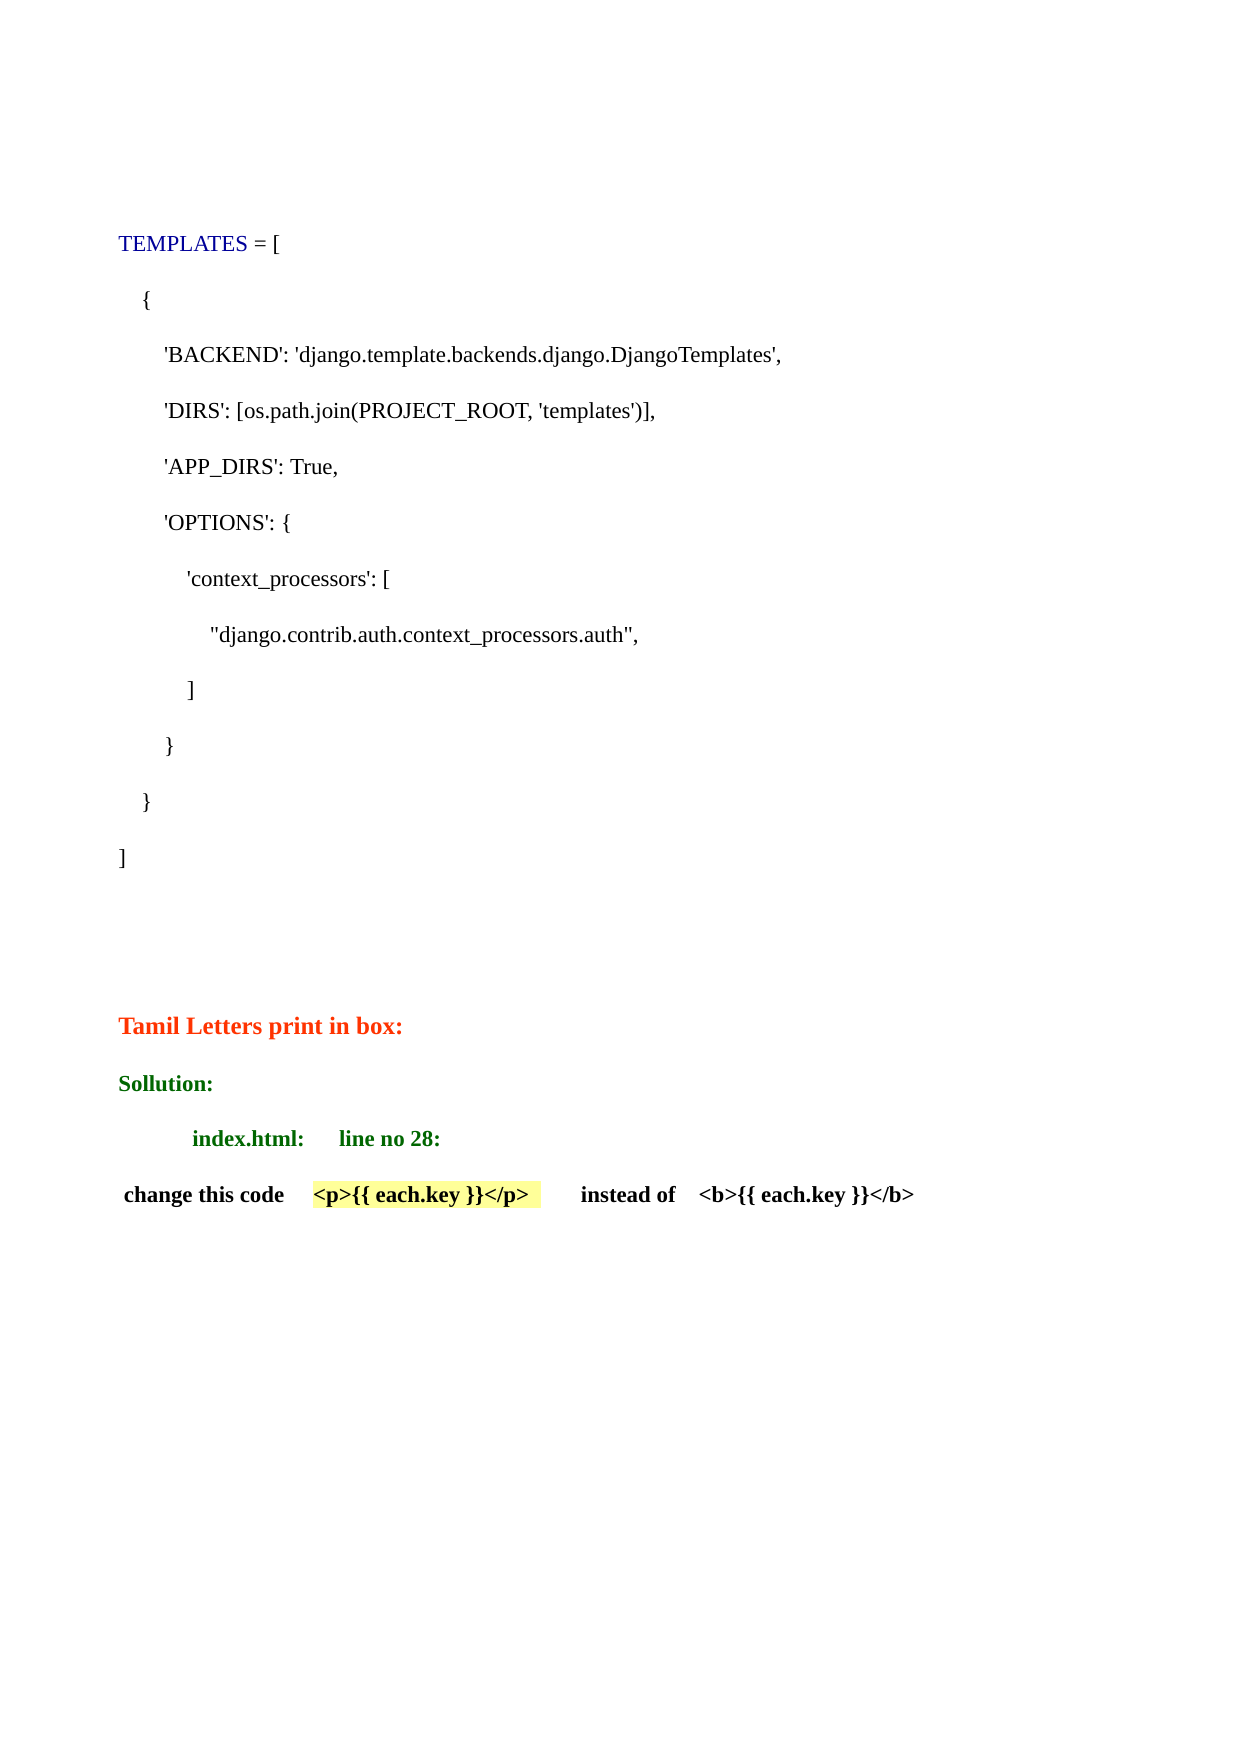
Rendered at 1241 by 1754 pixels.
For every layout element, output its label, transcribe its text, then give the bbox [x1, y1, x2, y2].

text 'context_processors': [ [118, 565, 1122, 591]
text ] [118, 676, 1122, 703]
text ] [118, 844, 1122, 870]
text TEMPLATES = [ [118, 230, 1122, 256]
text 'DIRS': [os.path.join(PROJECT_ROOT, 'templates')], [118, 397, 1122, 424]
text { [118, 286, 1122, 312]
text change this code <p>{{ each.key }}</p> instead of <b>{{ each.key }}</b> [118, 1181, 1122, 1208]
text Sollution: [118, 1070, 1122, 1096]
text } [118, 788, 1122, 814]
text 'OPTIONS': { [118, 509, 1122, 535]
text 'APP_DIRS': True, [118, 453, 1122, 479]
text 'BACKEND': 'django.template.backends.django.DjangoTemplates', [118, 341, 1122, 368]
text Tamil Letters print in box: [118, 1011, 1122, 1040]
text } [118, 732, 1122, 759]
text "django.contrib.auth.context_processors.auth", [118, 621, 1122, 647]
text index.html: line no 28: [118, 1126, 1122, 1152]
